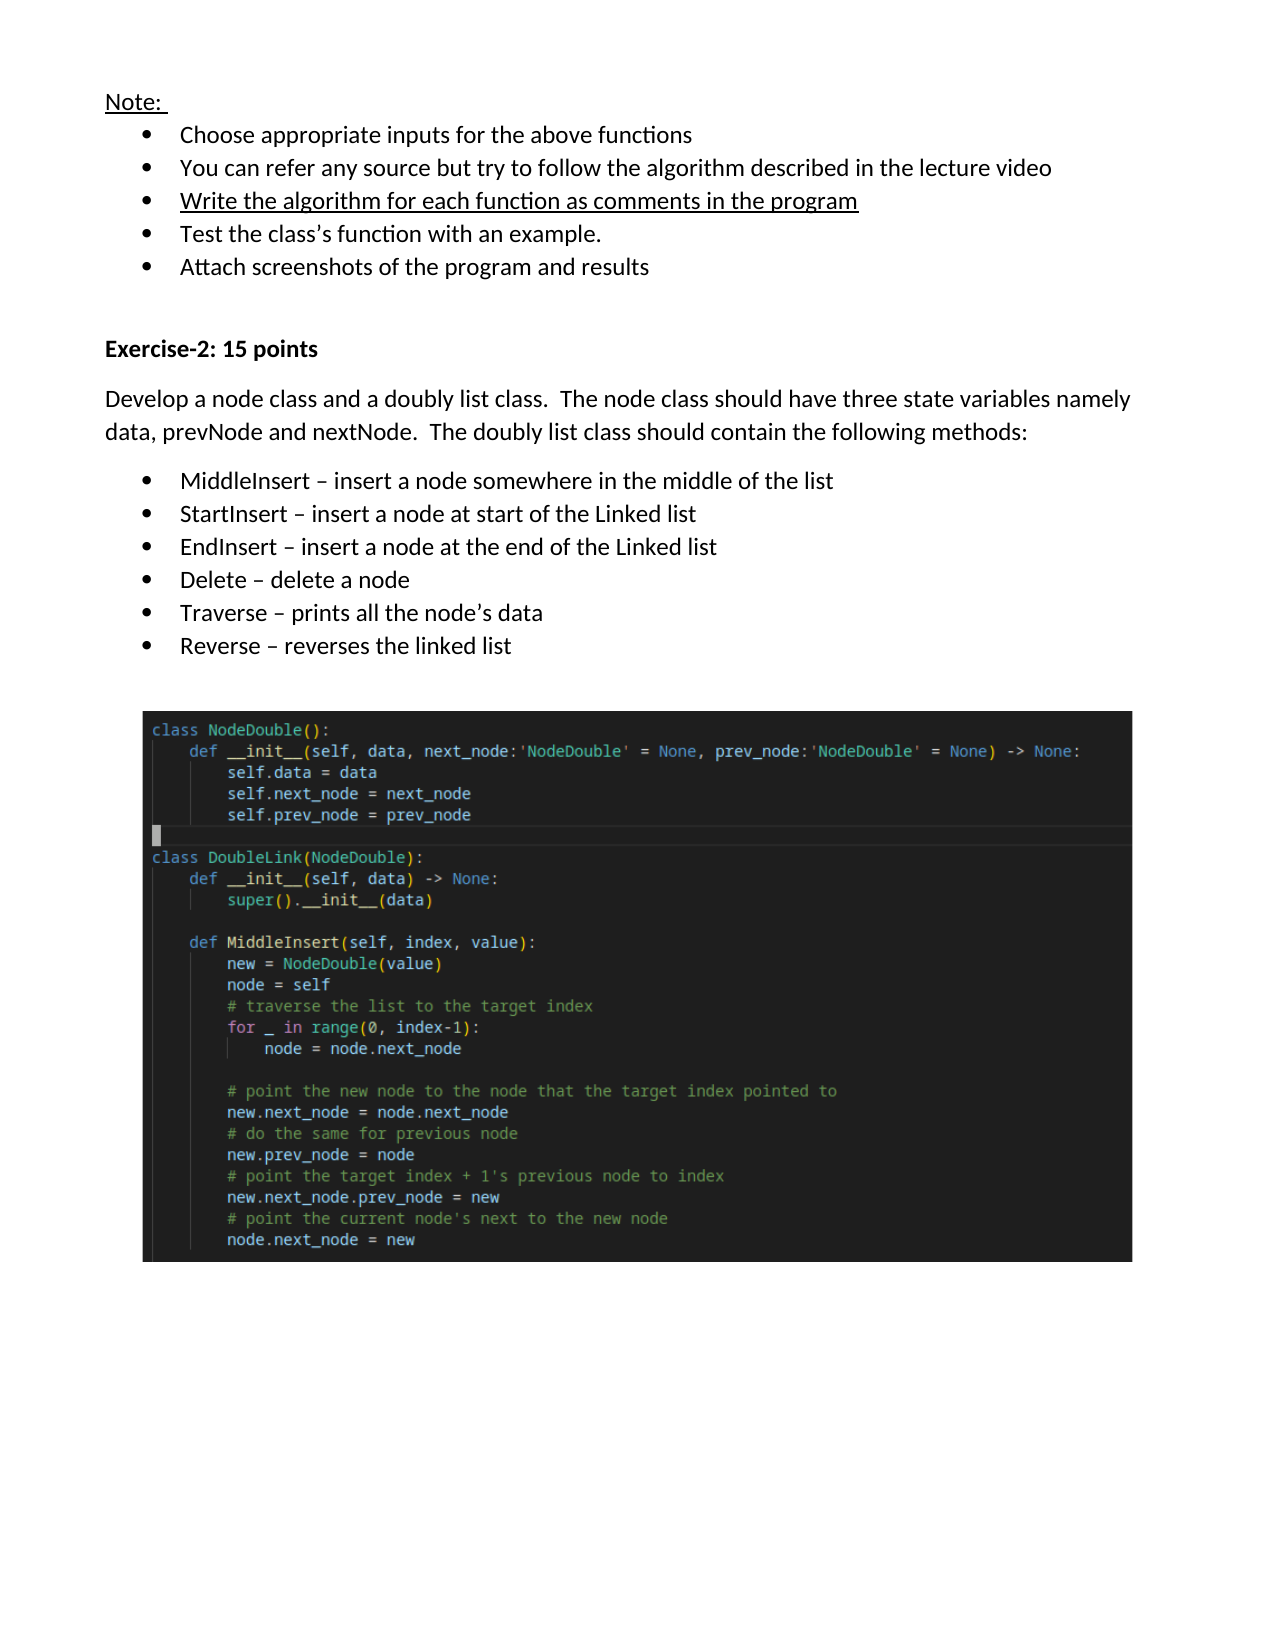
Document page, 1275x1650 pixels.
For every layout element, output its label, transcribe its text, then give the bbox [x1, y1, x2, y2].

list Attach screenshots of the program and results [142, 251, 1170, 281]
list StartInsert – insert a node at start of the Linked list [142, 498, 1170, 529]
list Reverse – reverses the linked list [142, 630, 1170, 661]
list Test the class’s function with an example. [142, 218, 1170, 248]
picture [142, 711, 1133, 1262]
text Develop a node class and a doubly list class. The node class should have three state variables namely data, prevNode and nextNode. The doubly list class should contain the following methods: [105, 383, 1170, 446]
list Write the algorithm for each function as comments in the program [142, 185, 1170, 216]
list MiddleInsert – insert a node somewhere in the middle of the list [142, 465, 1170, 496]
list Choose appropriate inputs for the above functions [142, 119, 1170, 150]
list You can refer any source but try to follow the algorithm described in the lecture video [142, 152, 1170, 183]
list Traverse – prints all the node’s data [142, 597, 1170, 628]
list Delete – delete a node [142, 564, 1170, 595]
text Exercise-2: 15 points [105, 333, 1170, 364]
text Note: [105, 86, 1170, 117]
list EndInsert – insert a node at the end of the Linked list [142, 531, 1170, 562]
